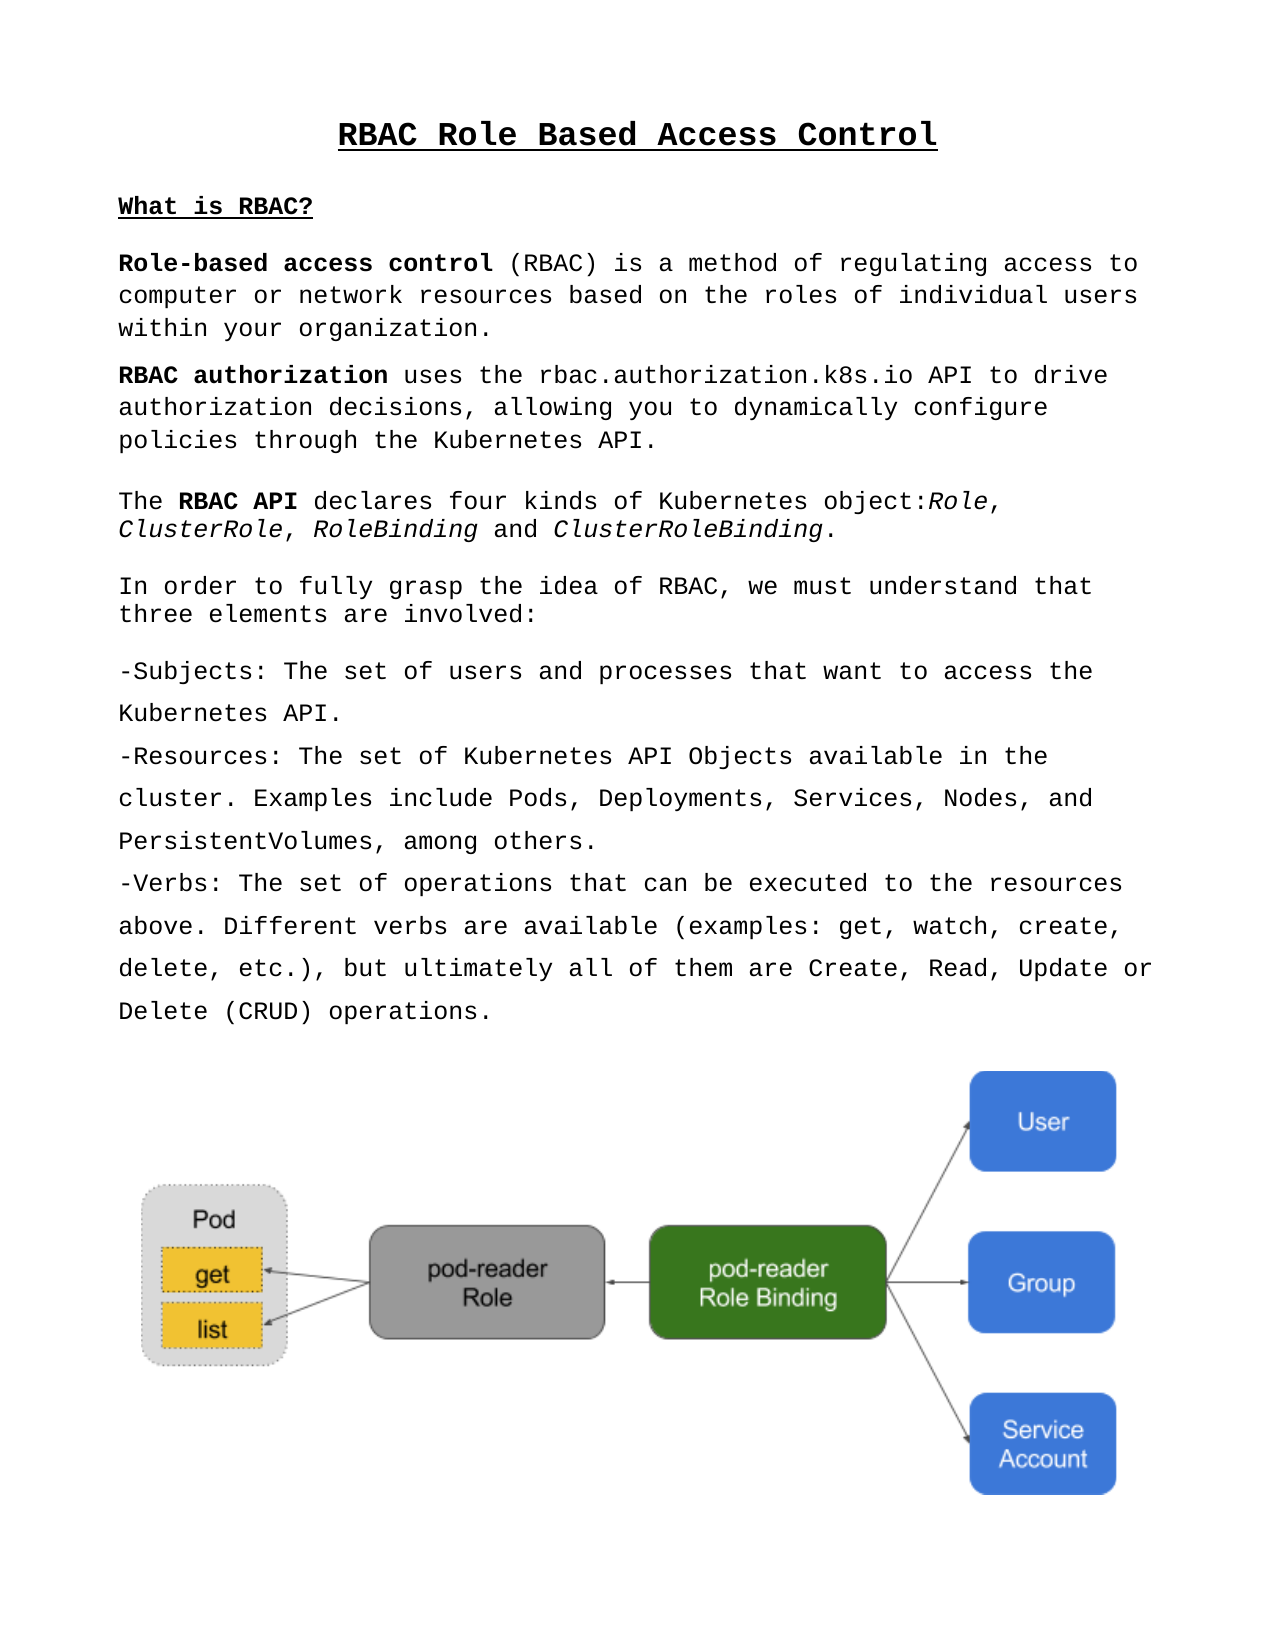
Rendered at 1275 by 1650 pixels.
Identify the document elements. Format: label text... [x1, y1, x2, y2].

text RBAC Role Based Access Control [118, 118, 1157, 156]
text RBAC authorization uses the rbac.authorization.k8s.io API to drive authorization decisions, allowing you to dynamically configure policies through the Kubernetes API. [118, 362, 1157, 456]
text Role-based access control (RBAC) is a method of regulating access to computer or network resources based on the roles of individual users within your organization. [118, 250, 1157, 344]
text In order to fully grasp the idea of RBAC, we must understand that three elements are involved: [118, 545, 1157, 630]
list -Subjects: The set of users and processes that want to access the Kubernetes API. [118, 658, 1157, 729]
text The RBAC API declares four kinds of Kubernetes object:Role, ClusterRole, RoleBinding and ClusterRoleBinding. [118, 488, 1157, 545]
picture [141, 1071, 1117, 1495]
text What is RBAC? [118, 194, 1157, 222]
list -Resources: The set of Kubernetes API Objects available in the cluster. Examples include Pods, Deployments, Services, Nodes, and PersistentVolumes, among others. [118, 743, 1157, 857]
list -Verbs: The set of operations that can be executed to the resources above. Different verbs are available (examples: get, watch, create, delete, etc.), but ultimately all of them are Create, Read, Update or Delete (CRUD) operations. [118, 871, 1157, 1027]
